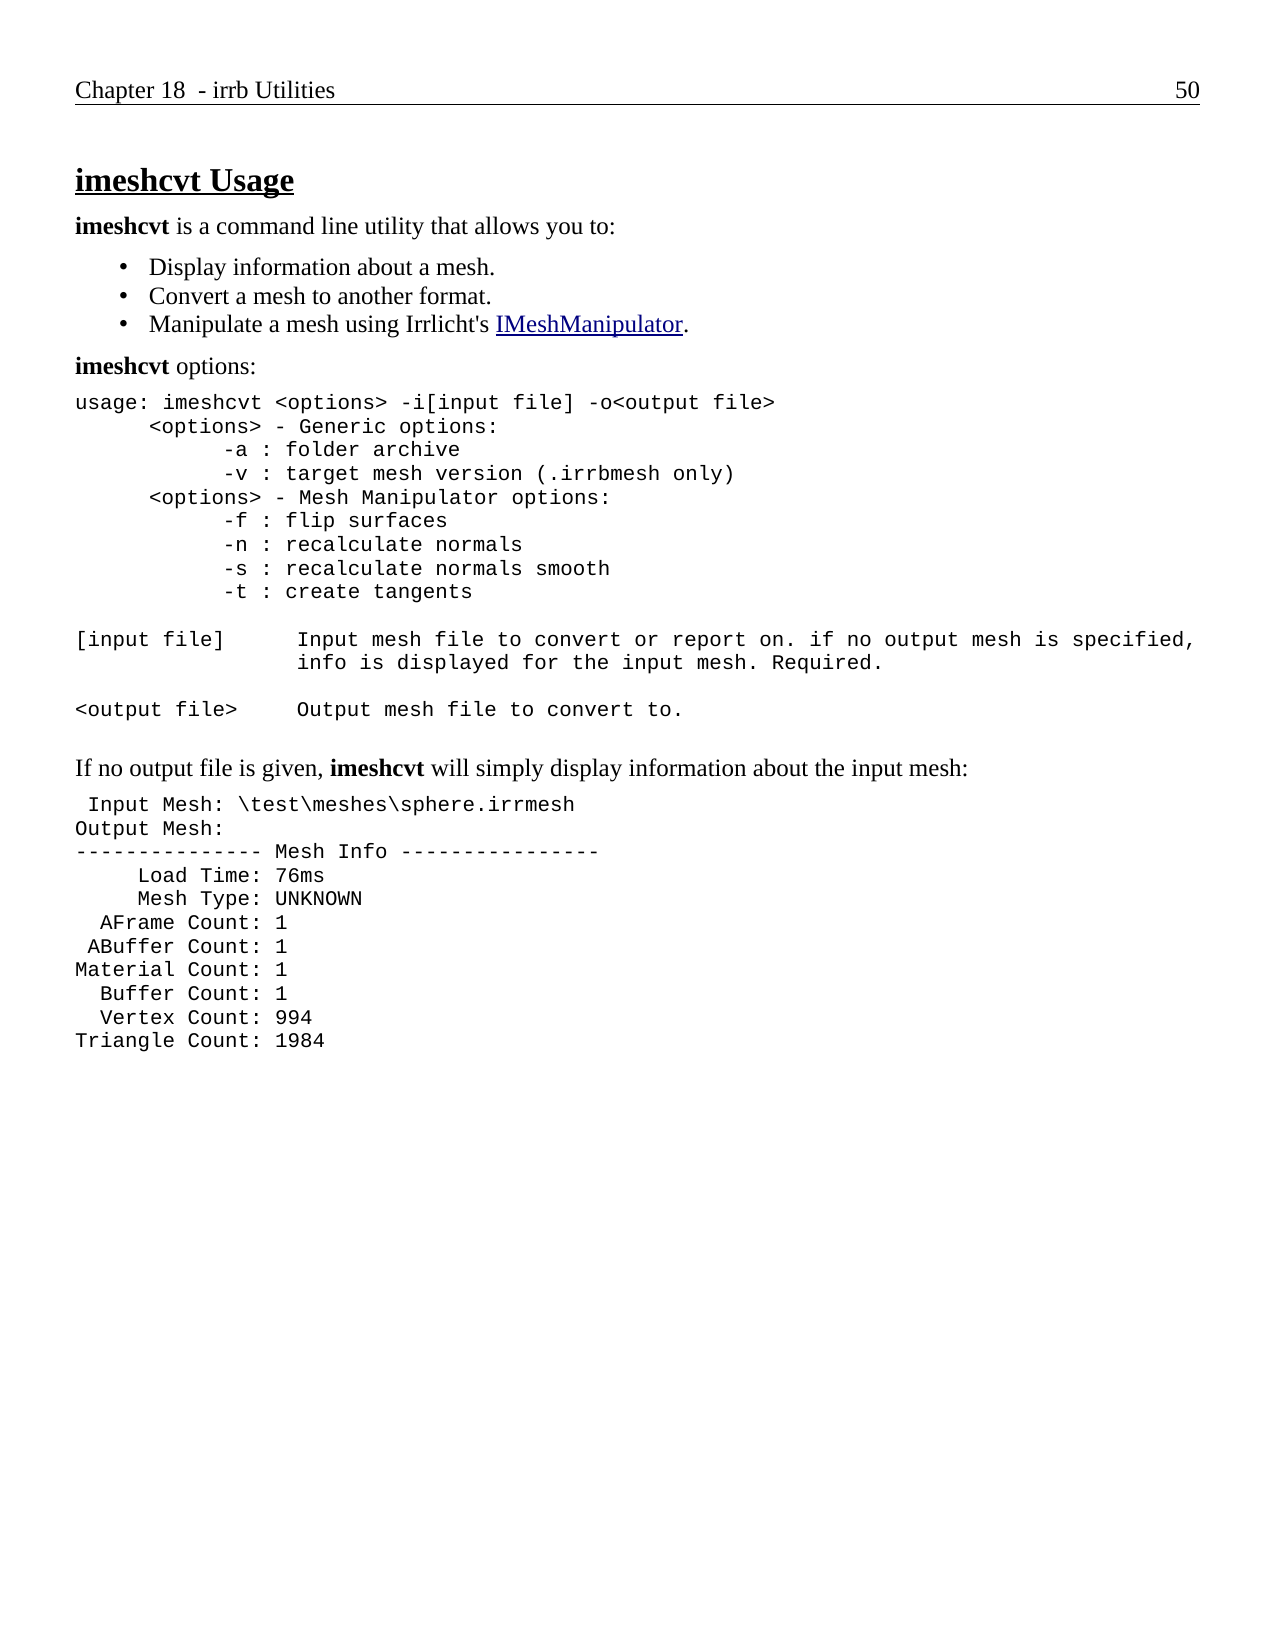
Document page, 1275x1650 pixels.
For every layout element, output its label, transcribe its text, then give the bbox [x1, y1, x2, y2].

text Load Time: 76ms [75, 865, 1200, 888]
list Convert a mesh to another format. [119, 281, 1200, 309]
text Output Mesh: [75, 817, 1200, 841]
text -f : flip surfaces [75, 510, 1200, 534]
text Buffer Count: 1 [75, 983, 1200, 1007]
text -v : target mesh version (.irrbmesh only) [75, 463, 1200, 487]
text usage: imeshcvt <options> -i[input file] -o<output file> [75, 392, 1200, 416]
list Display information about a mesh. [119, 252, 1200, 281]
text If no output file is given, imeshcvt will simply display information about the input mesh: [75, 753, 1200, 781]
text Mesh Type: UNKNOWN [75, 888, 1200, 912]
text -a : folder archive [75, 439, 1200, 463]
list Manipulate a mesh using Irrlicht's IMeshManipulator. [119, 309, 1200, 338]
text [input file] Input mesh file to convert or report on. if no output mesh is specified, info is displayed for the input mesh. Required. [75, 628, 1200, 676]
text <options> - Mesh Manipulator options: [75, 487, 1200, 510]
text ABuffer Count: 1 [75, 936, 1200, 959]
subtitle imeshcvt Usage [75, 160, 1200, 198]
text <options> - Generic options: [75, 416, 1200, 439]
text Triangle Count: 1984 [75, 1030, 1200, 1054]
text imeshcvt is a command line utility that allows you to: [75, 211, 1200, 239]
text -s : recalculate normals smooth [75, 558, 1200, 581]
text Input Mesh: \test\meshes\sphere.irrmesh [75, 794, 1200, 817]
text Material Count: 1 [75, 959, 1200, 983]
text imeshcvt options: [75, 351, 1200, 379]
text -t : create tangents [75, 581, 1200, 605]
text Vertex Count: 994 [75, 1007, 1200, 1030]
text --------------- Mesh Info ---------------- [75, 841, 1200, 865]
text AFrame Count: 1 [75, 912, 1200, 936]
text <output file> Output mesh file to convert to. [75, 699, 1200, 723]
text -n : recalculate normals [75, 534, 1200, 558]
